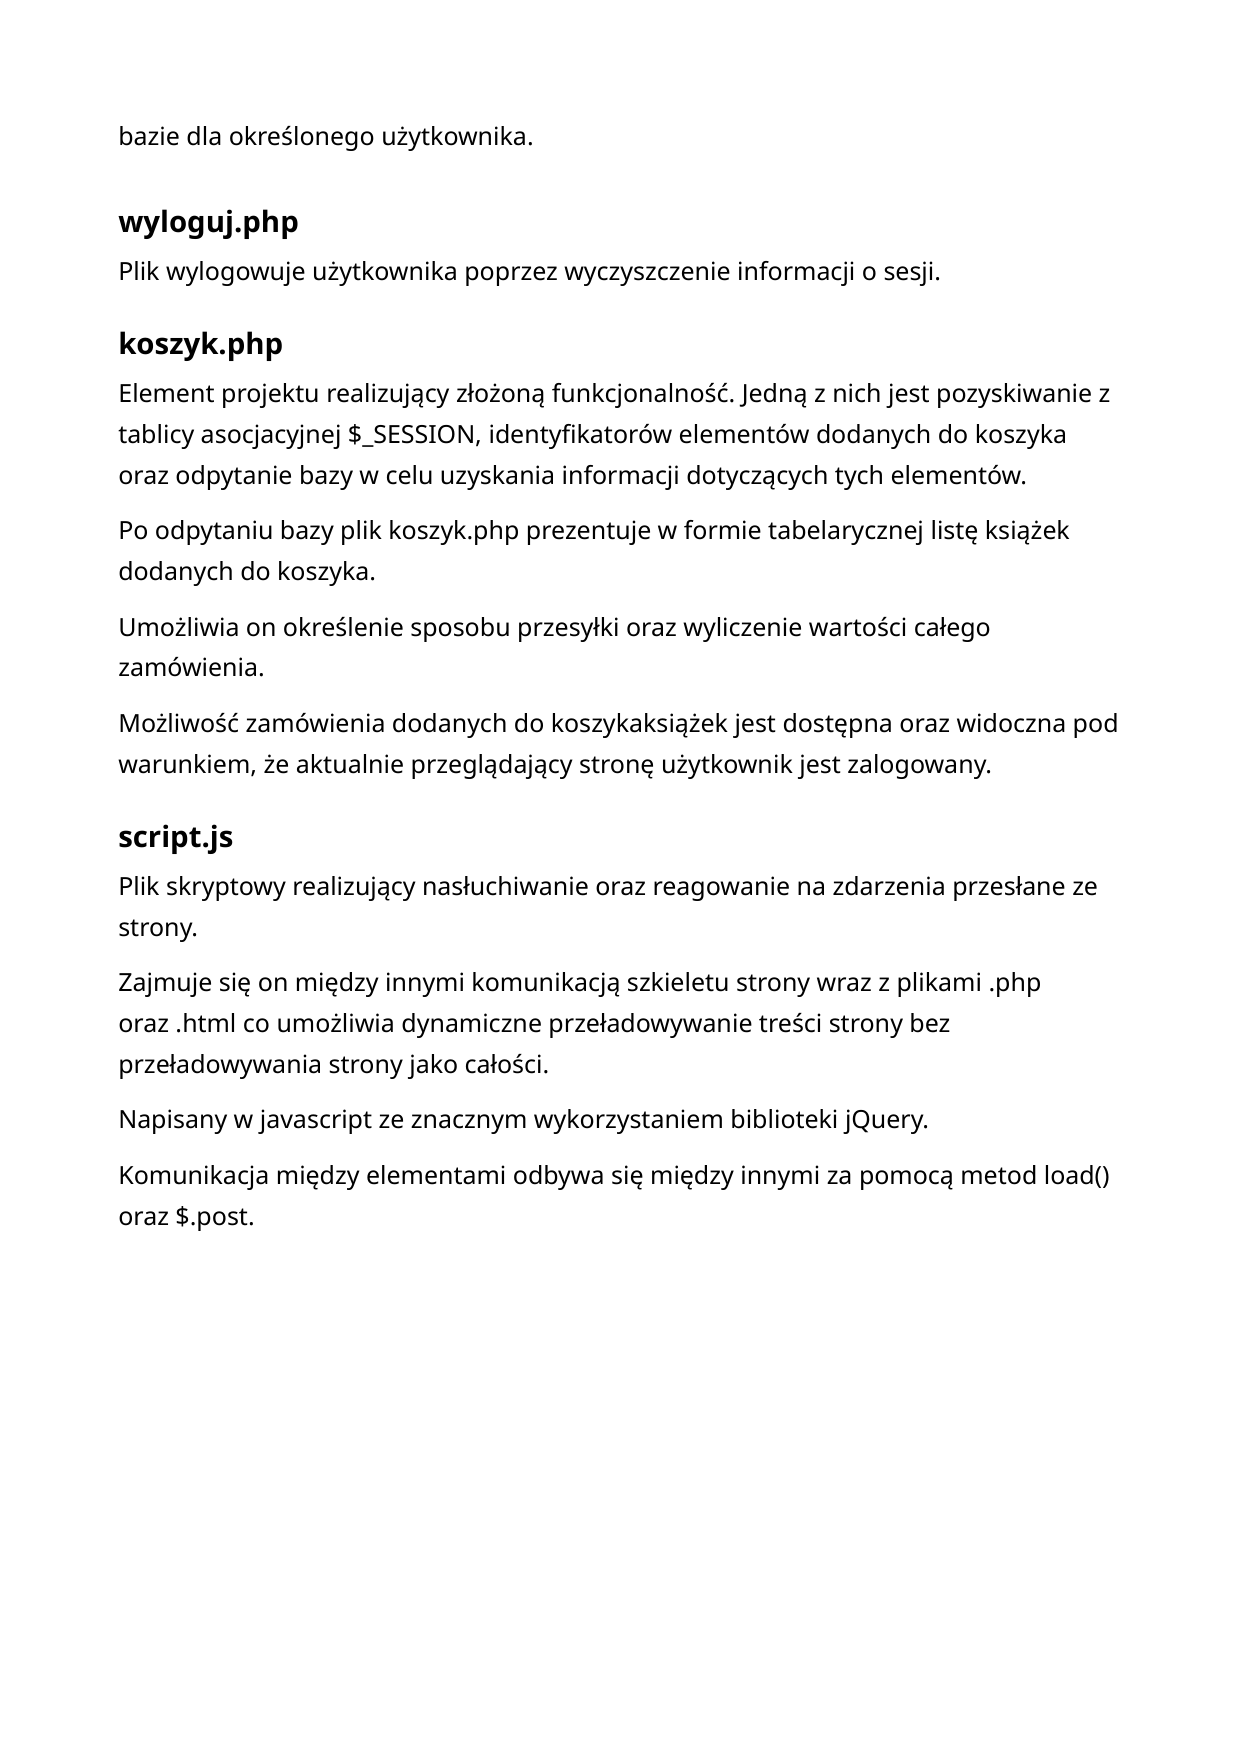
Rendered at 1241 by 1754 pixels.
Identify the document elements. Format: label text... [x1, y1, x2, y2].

text Plik wylogowuje użytkownika poprzez wyczyszczenie informacji o sesji. [118, 253, 1122, 287]
text Możliwość zamówienia dodanych do koszykaksiążek jest dostępna oraz widoczna pod warunkiem, że aktualnie przeglądający stronę użytkownik jest zalogowany. [118, 705, 1122, 780]
subtitle script.js [118, 816, 1122, 856]
text Napisany w javascript ze znacznym wykorzystaniem biblioteki jQuery. [118, 1102, 1122, 1136]
text Komunikacja między elementami odbywa się między innymi za pomocą metod load() oraz $.post. [118, 1157, 1122, 1232]
text Plik skryptowy realizujący nasłuchiwanie oraz reagowanie na zdarzenia przesłane ze strony. [118, 869, 1122, 944]
subtitle wyloguj.php [118, 201, 1122, 241]
subtitle koszyk.php [118, 323, 1122, 363]
text Umożliwia on określenie sposobu przesyłki oraz wyliczenie wartości całego zamówienia. [118, 609, 1122, 684]
text Zajmuje się on między innymi komunikacją szkieletu strony wraz z plikami .php oraz .html co umożliwia dynamiczne przeładowywanie treści strony bez przeładowywania strony jako całości. [118, 965, 1122, 1081]
text bazie dla określonego użytkownika. [118, 118, 1122, 152]
text Po odpytaniu bazy plik koszyk.php prezentuje w formie tabelarycznej listę książek dodanych do koszyka. [118, 513, 1122, 588]
text Element projektu realizujący złożoną funkcjonalność. Jedną z nich jest pozyskiwanie z tablicy asocjacyjnej $_SESSION, identyfikatorów elementów dodanych do koszyka oraz odpytanie bazy w celu uzyskania informacji dotyczących tych elementów. [118, 376, 1122, 492]
